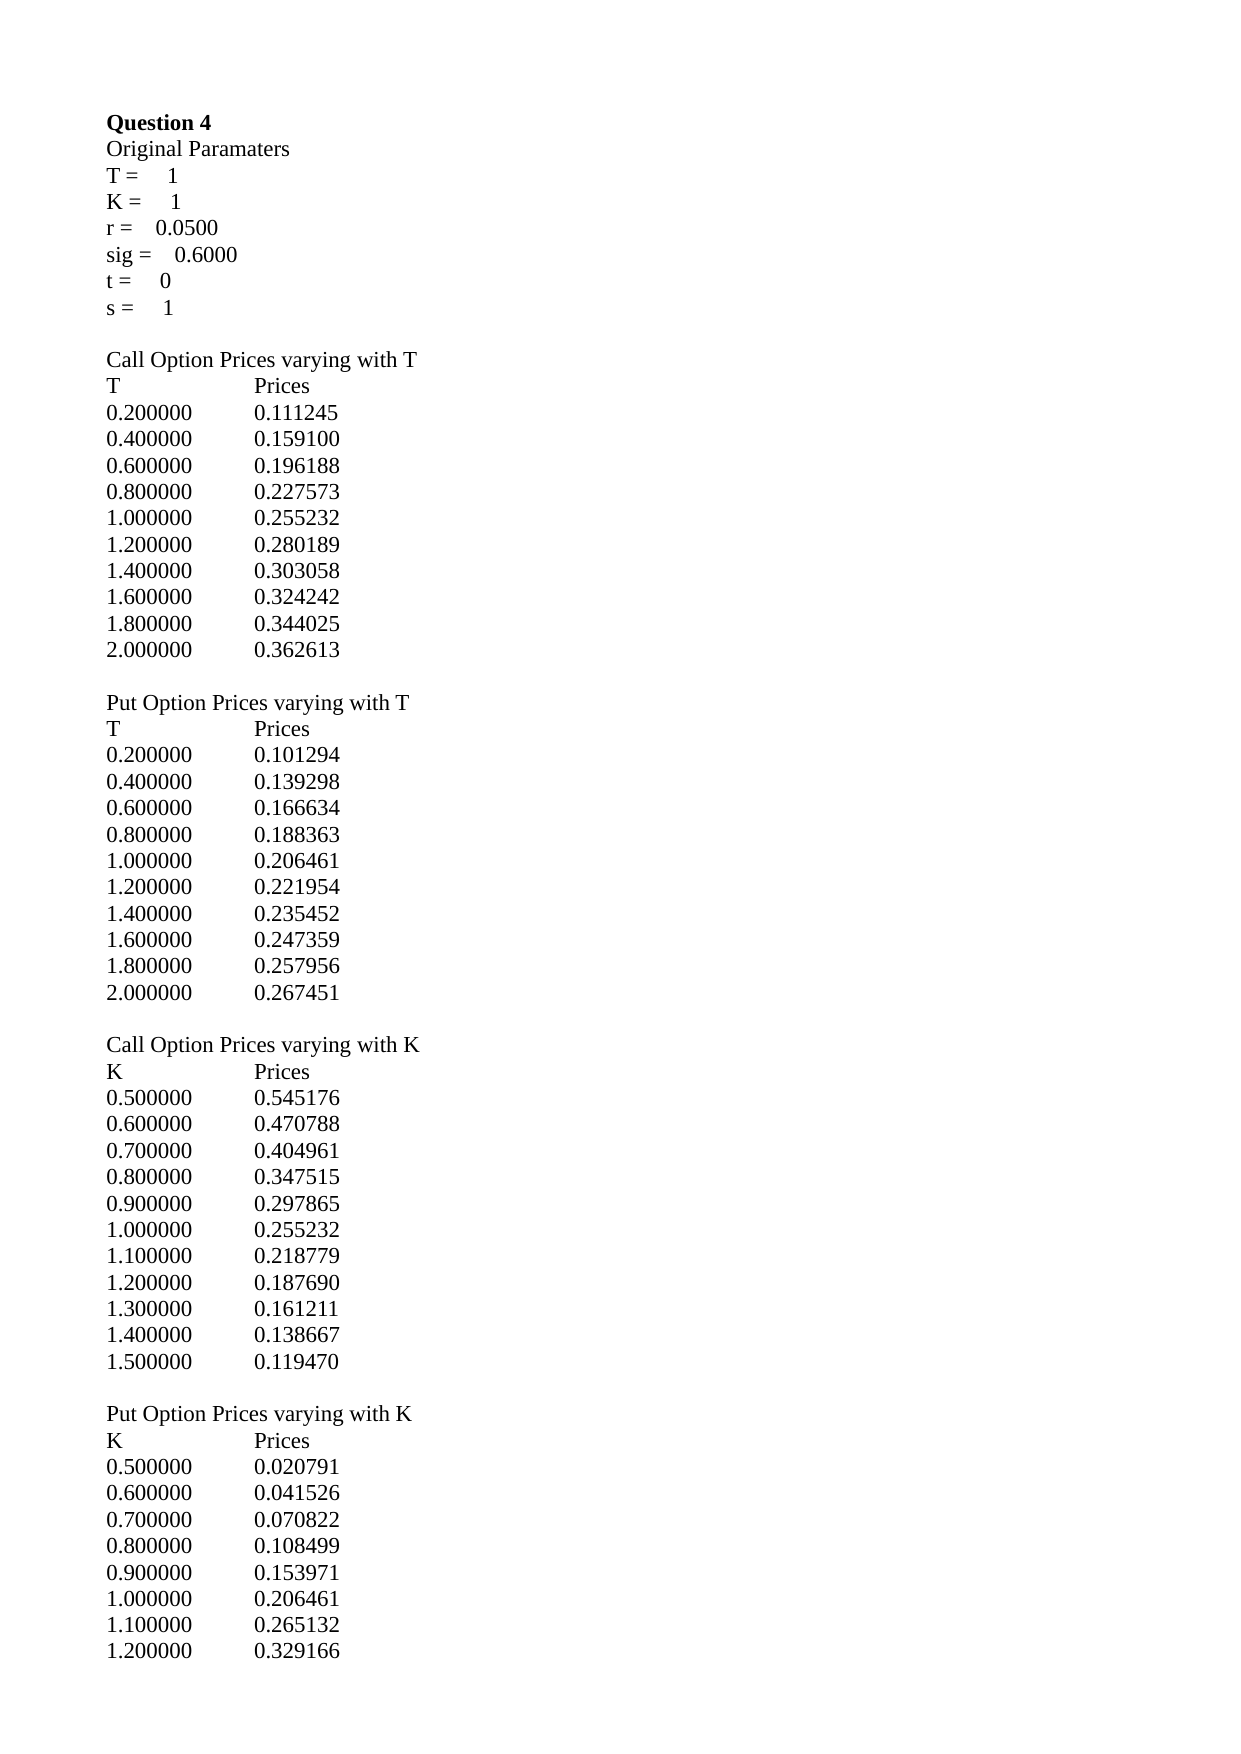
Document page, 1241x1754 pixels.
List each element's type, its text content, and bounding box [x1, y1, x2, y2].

text 0.400000 0.159100 [106, 425, 1134, 452]
text 0.800000 0.188363 [106, 821, 1134, 847]
text 1.000000 0.255232 [106, 504, 1134, 531]
text 1.400000 0.235452 [106, 900, 1134, 926]
text 0.200000 0.101294 [106, 742, 1134, 768]
text 1.300000 0.161211 [106, 1295, 1134, 1321]
text 2.000000 0.267451 [106, 979, 1134, 1005]
text 1.000000 0.206461 [106, 847, 1134, 873]
text K Prices [106, 1427, 1134, 1453]
text 1.000000 0.255232 [106, 1216, 1134, 1242]
text 1.200000 0.329166 [106, 1638, 1134, 1664]
text 0.400000 0.139298 [106, 768, 1134, 794]
text 1.200000 0.221954 [106, 873, 1134, 900]
text 0.700000 0.070822 [106, 1506, 1134, 1532]
text T = 1 [106, 162, 1134, 188]
text Question 4 [106, 109, 1134, 135]
text 0.800000 0.108499 [106, 1532, 1134, 1558]
text 0.500000 0.545176 [106, 1084, 1134, 1111]
text s = 1 [106, 293, 1134, 320]
text Call Option Prices varying with T [106, 346, 1134, 373]
text 0.900000 0.297865 [106, 1189, 1134, 1216]
text K = 1 [106, 188, 1134, 214]
text 1.600000 0.247359 [106, 926, 1134, 952]
text 2.000000 0.362613 [106, 636, 1134, 662]
text 1.500000 0.119470 [106, 1348, 1134, 1374]
text 0.600000 0.470788 [106, 1111, 1134, 1137]
text 0.700000 0.404961 [106, 1137, 1134, 1163]
text t = 0 [106, 267, 1134, 293]
text 0.600000 0.166634 [106, 794, 1134, 821]
text 1.800000 0.257956 [106, 952, 1134, 979]
text 0.800000 0.347515 [106, 1163, 1134, 1189]
text T Prices [106, 715, 1134, 742]
text 0.600000 0.041526 [106, 1479, 1134, 1506]
text 1.600000 0.324242 [106, 583, 1134, 610]
text Call Option Prices varying with K [106, 1031, 1134, 1058]
text 1.100000 0.265132 [106, 1611, 1134, 1638]
text 0.500000 0.020791 [106, 1453, 1134, 1479]
text r = 0.0500 [106, 214, 1134, 241]
text 1.000000 0.206461 [106, 1585, 1134, 1611]
text 1.100000 0.218779 [106, 1242, 1134, 1269]
text T Prices [106, 373, 1134, 399]
text 0.600000 0.196188 [106, 452, 1134, 478]
text Put Option Prices varying with T [106, 689, 1134, 715]
text sig = 0.6000 [106, 241, 1134, 267]
text 1.400000 0.138667 [106, 1321, 1134, 1348]
text 0.200000 0.111245 [106, 399, 1134, 425]
text 0.800000 0.227573 [106, 478, 1134, 504]
text 1.200000 0.280189 [106, 531, 1134, 557]
text 1.200000 0.187690 [106, 1269, 1134, 1295]
text Put Option Prices varying with K [106, 1400, 1134, 1427]
text 1.400000 0.303058 [106, 557, 1134, 583]
text K Prices [106, 1058, 1134, 1084]
text 0.900000 0.153971 [106, 1558, 1134, 1585]
text 1.800000 0.344025 [106, 610, 1134, 636]
text Original Paramaters [106, 135, 1134, 162]
